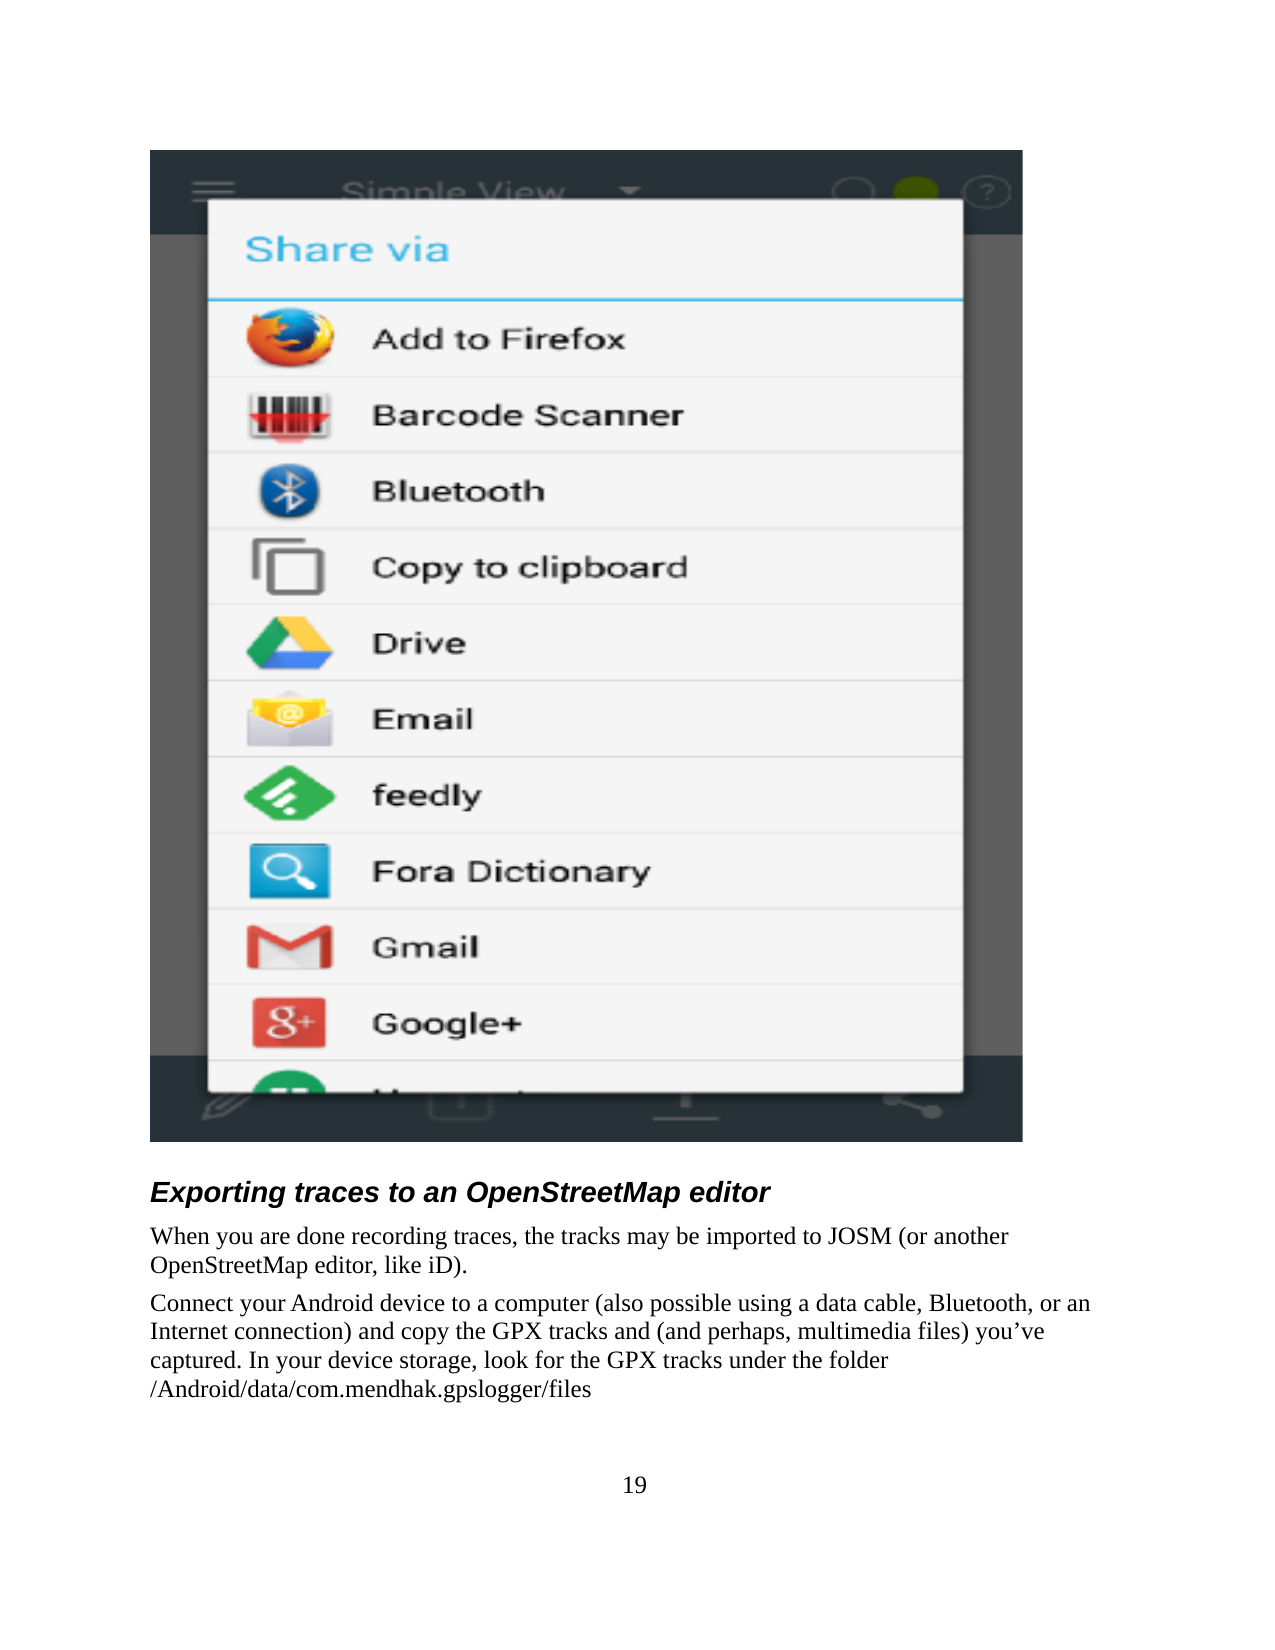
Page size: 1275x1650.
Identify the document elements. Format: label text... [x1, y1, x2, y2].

text When you are done recording traces, the tracks may be imported to JOSM (or another OpenStreetMap editor, like iD). [150, 1221, 1125, 1279]
text Connect your Android device to a computer (also possible using a data cable, Bluetooth, or an Internet connection) and copy the GPX tracks and (and perhaps, multimedia files) you’ve captured. In your device storage, look for the GPX tracks under the folder /Android/data/com.mendhak.gpslogger/files [150, 1288, 1125, 1403]
subtitle Exporting traces to an OpenStreetMap editor [150, 1175, 1125, 1209]
picture [150, 150, 1023, 1142]
